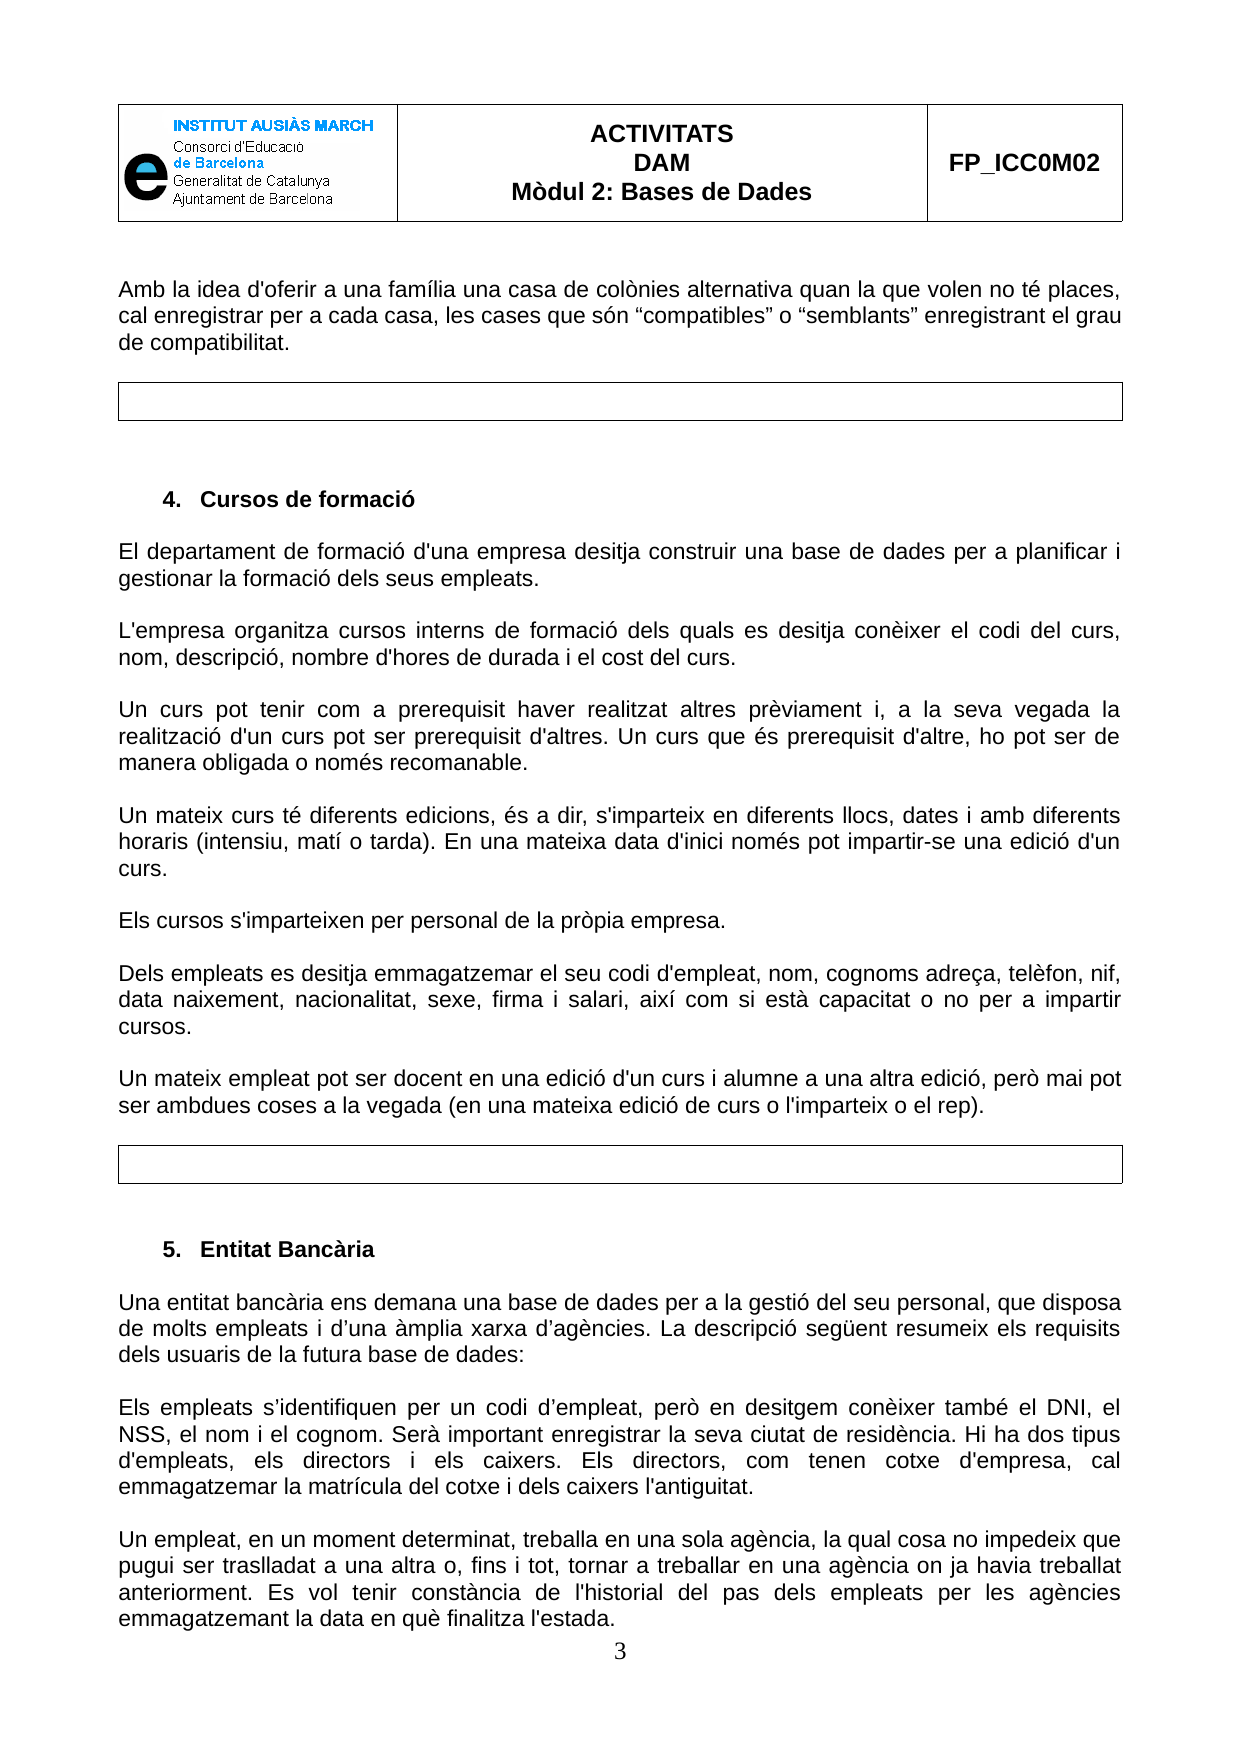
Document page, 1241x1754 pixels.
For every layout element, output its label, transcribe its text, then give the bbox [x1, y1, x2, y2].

text Amb la idea d'oferir a una família una casa de colònies alternativa quan la que volen no té places, cal enregistrar per a cada casa, les cases que són “compatibles” o “semblants” enregistrant el grau de compatibilitat. [118, 276, 1122, 355]
text Els empleats s’identifiquen per un codi d’empleat, però en desitgem conèixer també el DNI, el NSS, el nom i el cognom. Serà important enregistrar la seva ciutat de residència. Hi ha dos tipus d'empleats, els directors i els caixers. Els directors, com tenen cotxe d'empresa, cal emmagatzemar la matrícula del cotxe i dels caixers l'antiguitat. [118, 1394, 1122, 1499]
text L'empresa organitza cursos interns de formació dels quals es desitja conèixer el codi del curs, nom, descripció, nombre d'hores de durada i el cost del curs. [118, 617, 1122, 670]
text Un empleat, en un moment determinat, treballa en una sola agència, la qual cosa no impedeix que pugui ser traslladat a una altra o, fins i tot, tornar a treballar en una agència on ja havia treballat anteriorment. Es vol tenir constància de l'historial del pas dels empleats per les agències emmagatzemant la data en què finalitza l'estada. [118, 1526, 1122, 1631]
list Entitat Bancària [162, 1236, 1122, 1262]
text Un mateix empleat pot ser docent en una edició d'un curs i alumne a una altra edició, però mai pot ser ambdues coses a la vegada (en una mateixa edició de curs o l'imparteix o el rep). [118, 1065, 1122, 1118]
table_header [119, 1146, 1122, 1183]
text Dels empleats es desitja emmagatzemar el seu codi d'empleat, nom, cognoms adreça, telèfon, nif, data naixement, nacionalitat, sexe, firma i salari, així com si està capacitat o no per a impartir cursos. [118, 960, 1122, 1039]
text Una entitat bancària ens demana una base de dades per a la gestió del seu personal, que disposa de molts empleats i d’una àmplia xarxa d’agències. La descripció següent resumeix els requisits dels usuaris de la futura base de dades: [118, 1289, 1122, 1368]
text Un curs pot tenir com a prerequisit haver realitzat altres prèviament i, a la seva vegada la realització d'un curs pot ser prerequisit d'altres. Un curs que és prerequisit d'altre, ho pot ser de manera obligada o només recomanable. [118, 696, 1122, 776]
text El departament de formació d'una empresa desitja construir una base de dades per a planificar i gestionar la formació dels seus empleats. [118, 538, 1122, 591]
text Els cursos s'imparteixen per personal de la pròpia empresa. [118, 907, 1122, 934]
text Un mateix curs té diferents edicions, és a dir, s'imparteix en diferents llocs, dates i amb diferents horaris (intensiu, matí o tarda). En una mateixa data d'inici només pot impartir-se una edició d'un curs. [118, 802, 1122, 881]
table_header [119, 383, 1122, 420]
list Cursos de formació [162, 486, 1122, 512]
